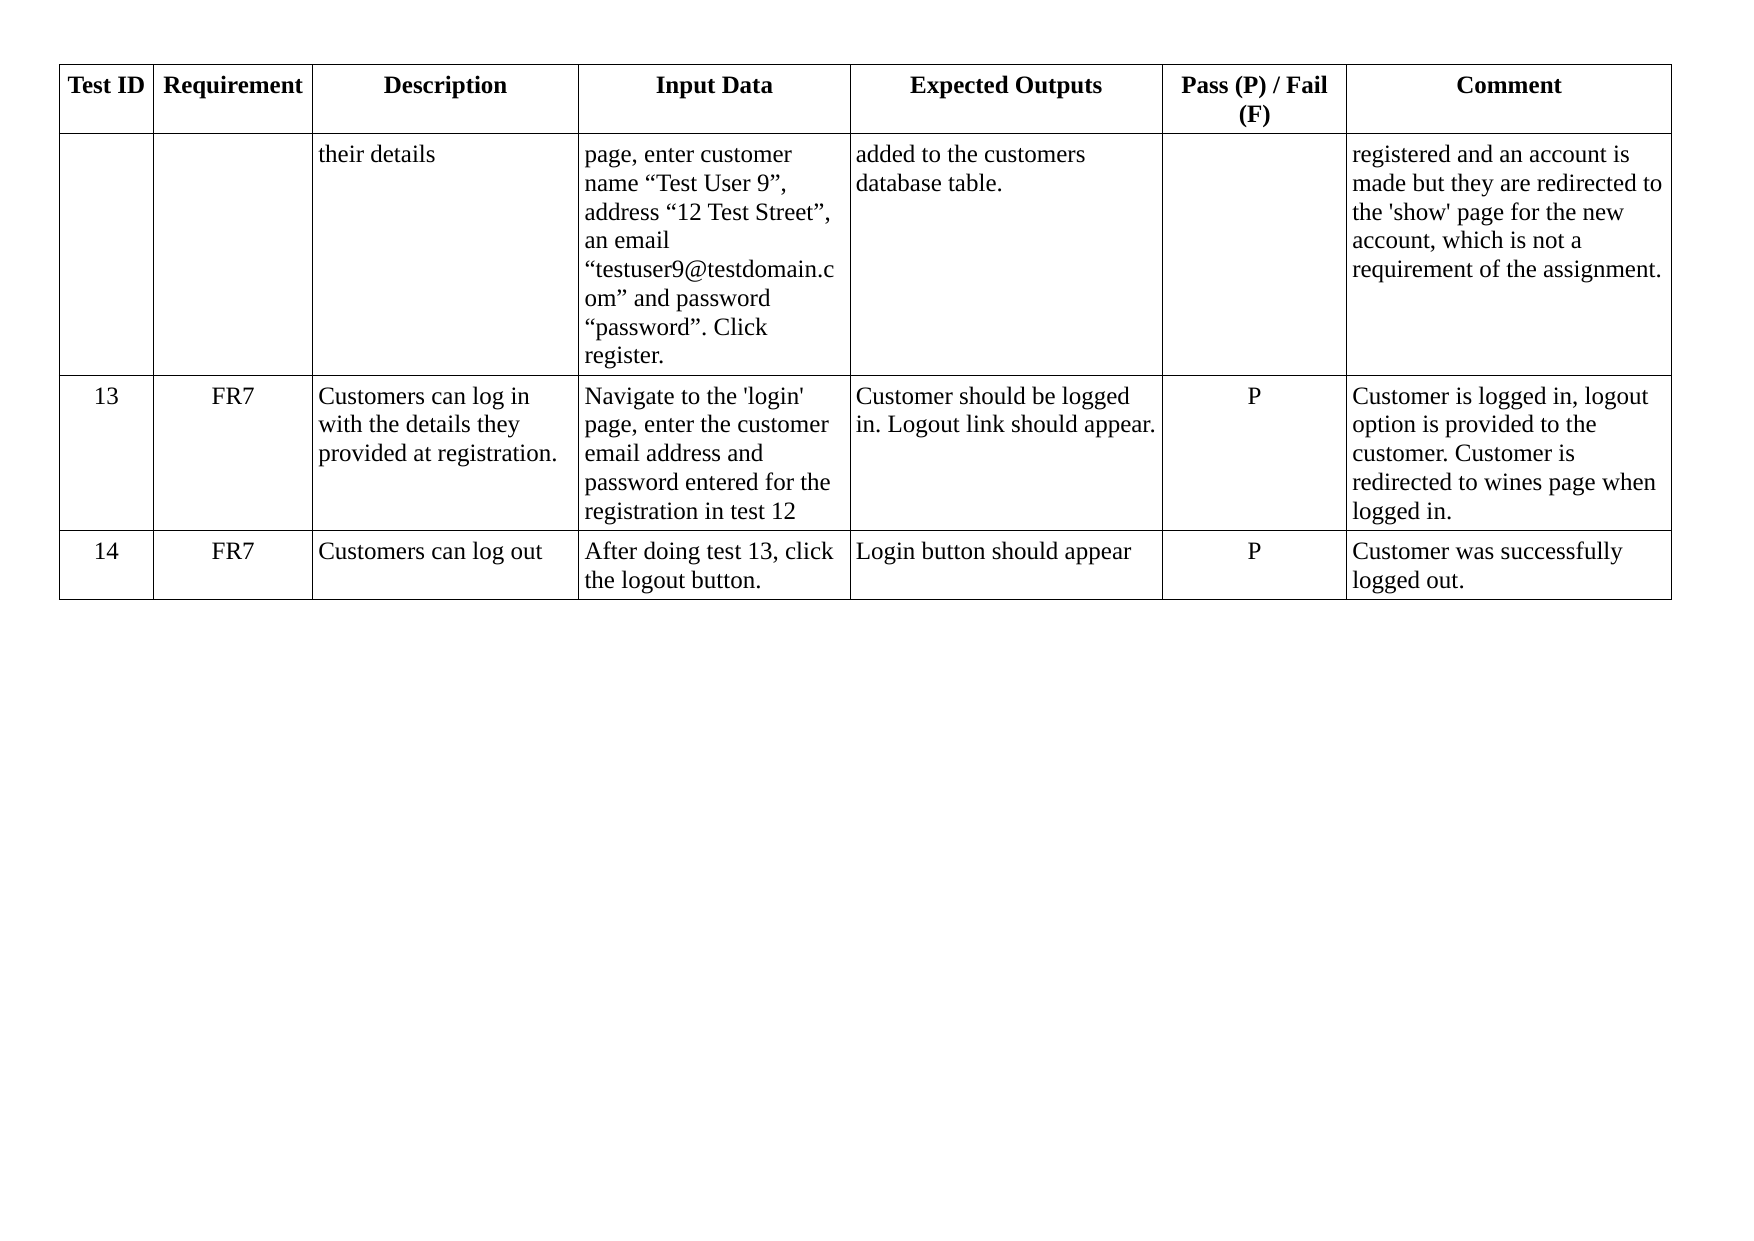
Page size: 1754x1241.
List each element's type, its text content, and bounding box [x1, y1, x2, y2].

table_cell 13 [60, 376, 153, 530]
table_cell [1163, 134, 1346, 375]
table_cell [154, 134, 312, 375]
table_cell [60, 134, 153, 375]
table_cell Login button should appear [851, 531, 1162, 599]
table_cell their details [313, 134, 578, 375]
table_cell Customer was successfully logged out. [1347, 531, 1671, 599]
table_cell 14 [60, 531, 153, 599]
table_cell Customer is logged in, logout option is provided to the customer. Customer is redirected to wines page when logged in. [1347, 376, 1671, 530]
table_header Expected Outputs [851, 65, 1162, 133]
table_cell page, enter customer name “Test User 9”, address “12 Test Street”, an email “testuser9@testdomain.com” and password “password”. Click register. [579, 134, 850, 375]
table_header Requirement [154, 65, 312, 133]
table_cell added to the customers database table. [851, 134, 1162, 375]
table_cell Customer should be logged in. Logout link should appear. [851, 376, 1162, 530]
table_header Test ID [60, 65, 153, 133]
table_header Comment [1347, 65, 1671, 133]
table_header Description [313, 65, 578, 133]
table_cell P [1163, 531, 1346, 599]
table_cell Customers can log in with the details they provided at registration. [313, 376, 578, 530]
table_cell FR7 [154, 531, 312, 599]
table_header Pass (P) / Fail (F) [1163, 65, 1346, 133]
table_cell Customers can log out [313, 531, 578, 599]
table_cell registered and an account is made but they are redirected to the 'show' page for the new account, which is not a requirement of the assignment. [1347, 134, 1671, 375]
table_cell P [1163, 376, 1346, 530]
table_header Input Data [579, 65, 850, 133]
table_cell FR7 [154, 376, 312, 530]
table_cell Navigate to the 'login' page, enter the customer email address and password entered for the registration in test 12 [579, 376, 850, 530]
table_cell After doing test 13, click the logout button. [579, 531, 850, 599]
